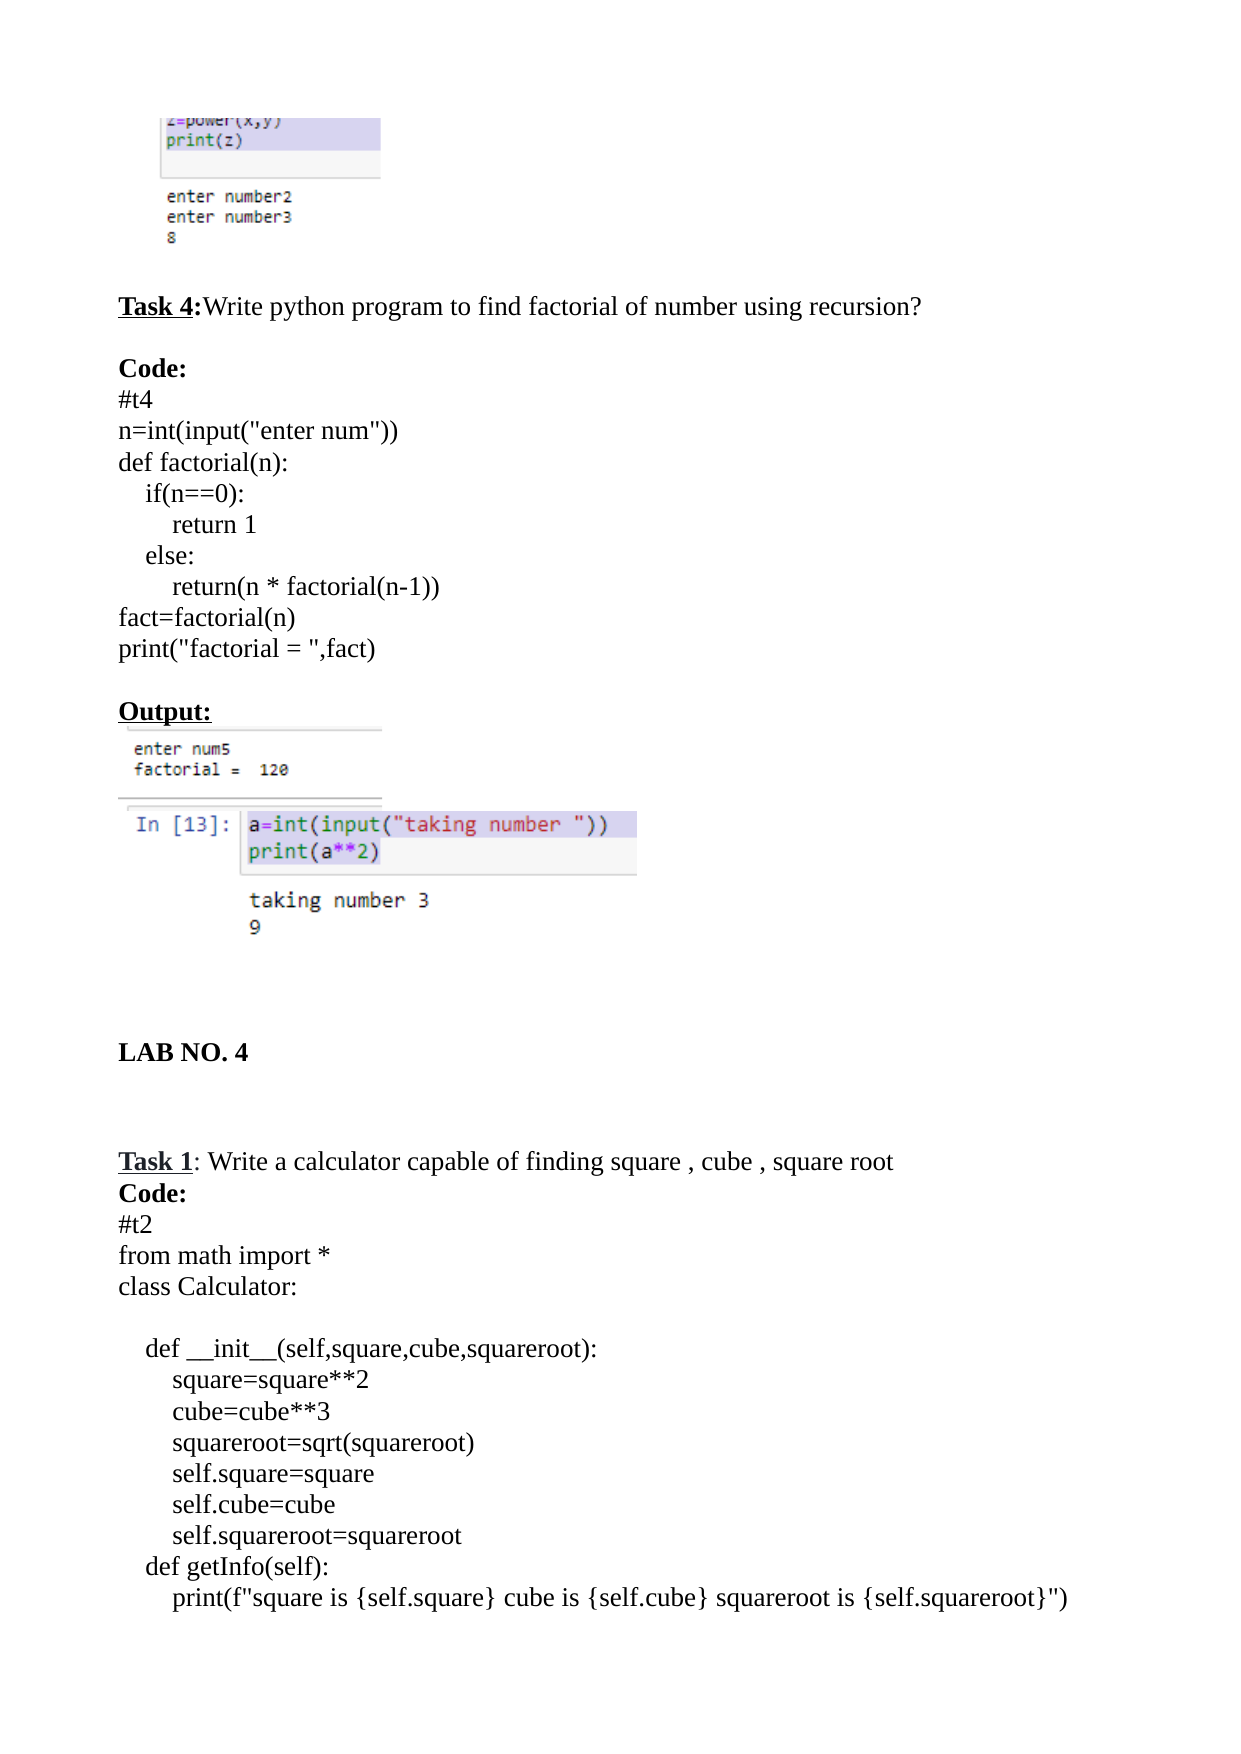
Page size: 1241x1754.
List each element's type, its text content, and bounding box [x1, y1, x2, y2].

text return(n * factorial(n-1)) [118, 570, 1122, 601]
text print(f"square is {self.square} cube is {self.cube} squareroot is {self.squareroot}") [118, 1582, 1122, 1613]
text Output: [118, 695, 1122, 726]
picture [118, 726, 637, 944]
picture [118, 118, 381, 259]
text def __init__(self,square,cube,squareroot): [118, 1332, 1122, 1363]
text square=square**2 [118, 1363, 1122, 1395]
text from math import * [118, 1239, 1122, 1270]
text cube=cube**3 [118, 1395, 1122, 1426]
text n=int(input("enter num")) [118, 414, 1122, 446]
text def getInfo(self): [118, 1550, 1122, 1582]
text #t4 [118, 383, 1122, 414]
text fact=factorial(n) [118, 601, 1122, 632]
text Code: [118, 352, 1122, 383]
text self.cube=cube [118, 1488, 1122, 1519]
text print("factorial = ",fact) [118, 632, 1122, 664]
text squareroot=sqrt(squareroot) [118, 1426, 1122, 1457]
text #t2 [118, 1208, 1122, 1239]
text LAB NO. 4 [118, 1037, 1122, 1068]
text Task 1: Write a calculator capable of finding square , cube , square root [118, 1146, 1122, 1177]
text return 1 [118, 508, 1122, 539]
text else: [118, 539, 1122, 570]
text class Calculator: [118, 1270, 1122, 1301]
text if(n==0): [118, 477, 1122, 508]
text self.square=square [118, 1457, 1122, 1488]
text self.squareroot=squareroot [118, 1519, 1122, 1550]
text def factorial(n): [118, 446, 1122, 477]
text Task 4:Write python program to find factorial of number using recursion? [118, 290, 1122, 321]
text Code: [118, 1177, 1122, 1208]
